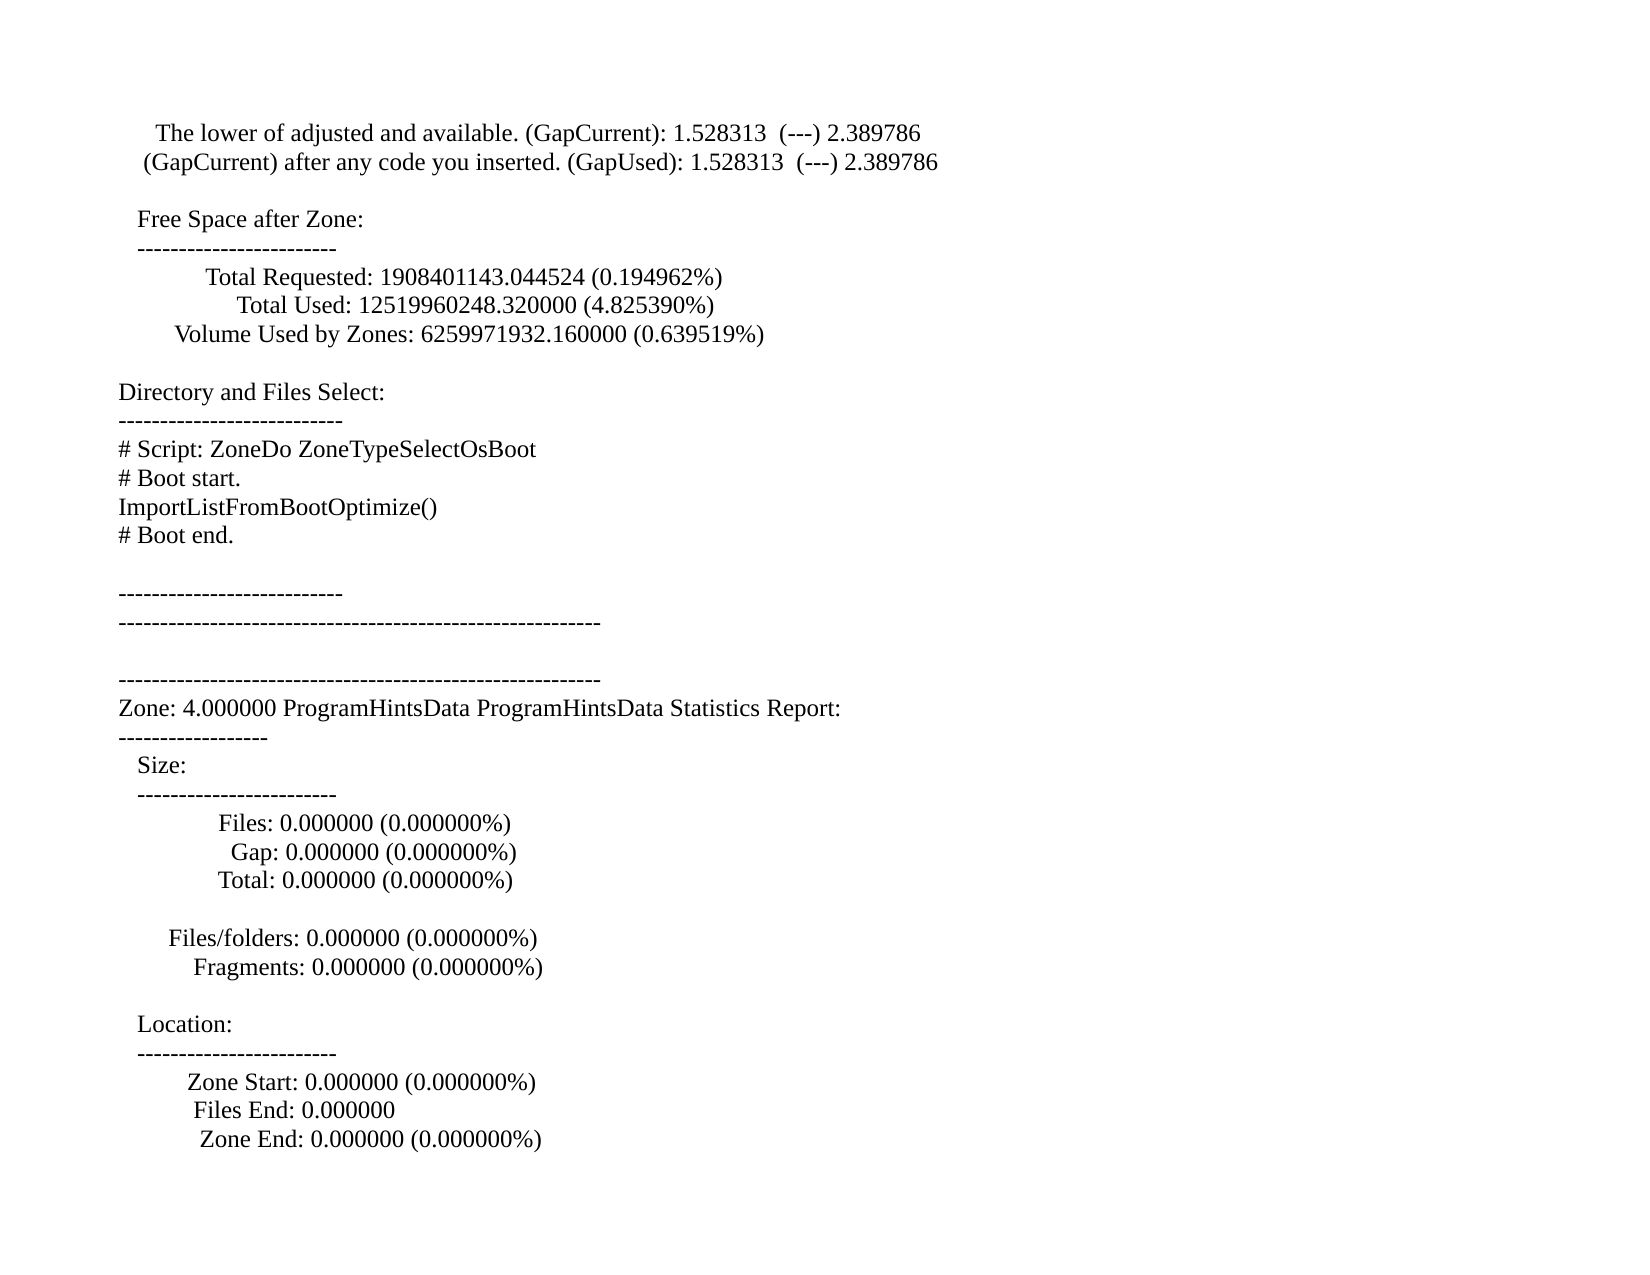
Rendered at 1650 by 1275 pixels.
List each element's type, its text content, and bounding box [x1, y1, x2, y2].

text Zone: 4.000000 ProgramHintsData ProgramHintsData Statistics Report: [118, 693, 1532, 722]
text Gap: 0.000000 (0.000000%) [118, 837, 1532, 866]
text Volume Used by Zones: 6259971932.160000 (0.639519%) [118, 319, 1532, 348]
text ------------------------ [118, 233, 1532, 262]
text Zone End: 0.000000 (0.000000%) [118, 1124, 1532, 1153]
text Free Space after Zone: [118, 204, 1532, 233]
text ---------------------------------------------------------- [118, 607, 1532, 636]
text The lower of adjusted and available. (GapCurrent): 1.528313 (---) 2.389786 [118, 118, 1532, 147]
text Size: [118, 751, 1532, 779]
text # Boot start. [118, 463, 1532, 492]
text Zone Start: 0.000000 (0.000000%) [118, 1067, 1532, 1096]
text Fragments: 0.000000 (0.000000%) [118, 952, 1532, 981]
text Files/folders: 0.000000 (0.000000%) [118, 923, 1532, 952]
text (GapCurrent) after any code you inserted. (GapUsed): 1.528313 (---) 2.389786 [118, 147, 1532, 176]
text Files End: 0.000000 [118, 1096, 1532, 1124]
text # Script: ZoneDo ZoneTypeSelectOsBoot [118, 434, 1532, 463]
text Directory and Files Select: [118, 377, 1532, 406]
text Total: 0.000000 (0.000000%) [118, 866, 1532, 894]
text --------------------------- [118, 406, 1532, 434]
text Files: 0.000000 (0.000000%) [118, 808, 1532, 837]
text ImportListFromBootOptimize() [118, 492, 1532, 521]
text ------------------------ [118, 1038, 1532, 1067]
text Total Requested: 1908401143.044524 (0.194962%) [118, 262, 1532, 291]
text # Boot end. [118, 521, 1532, 549]
text ---------------------------------------------------------- [118, 664, 1532, 693]
text --------------------------- [118, 578, 1532, 607]
text Total Used: 12519960248.320000 (4.825390%) [118, 291, 1532, 319]
text ------------------ [118, 722, 1532, 751]
text ------------------------ [118, 779, 1532, 808]
text Location: [118, 1009, 1532, 1038]
